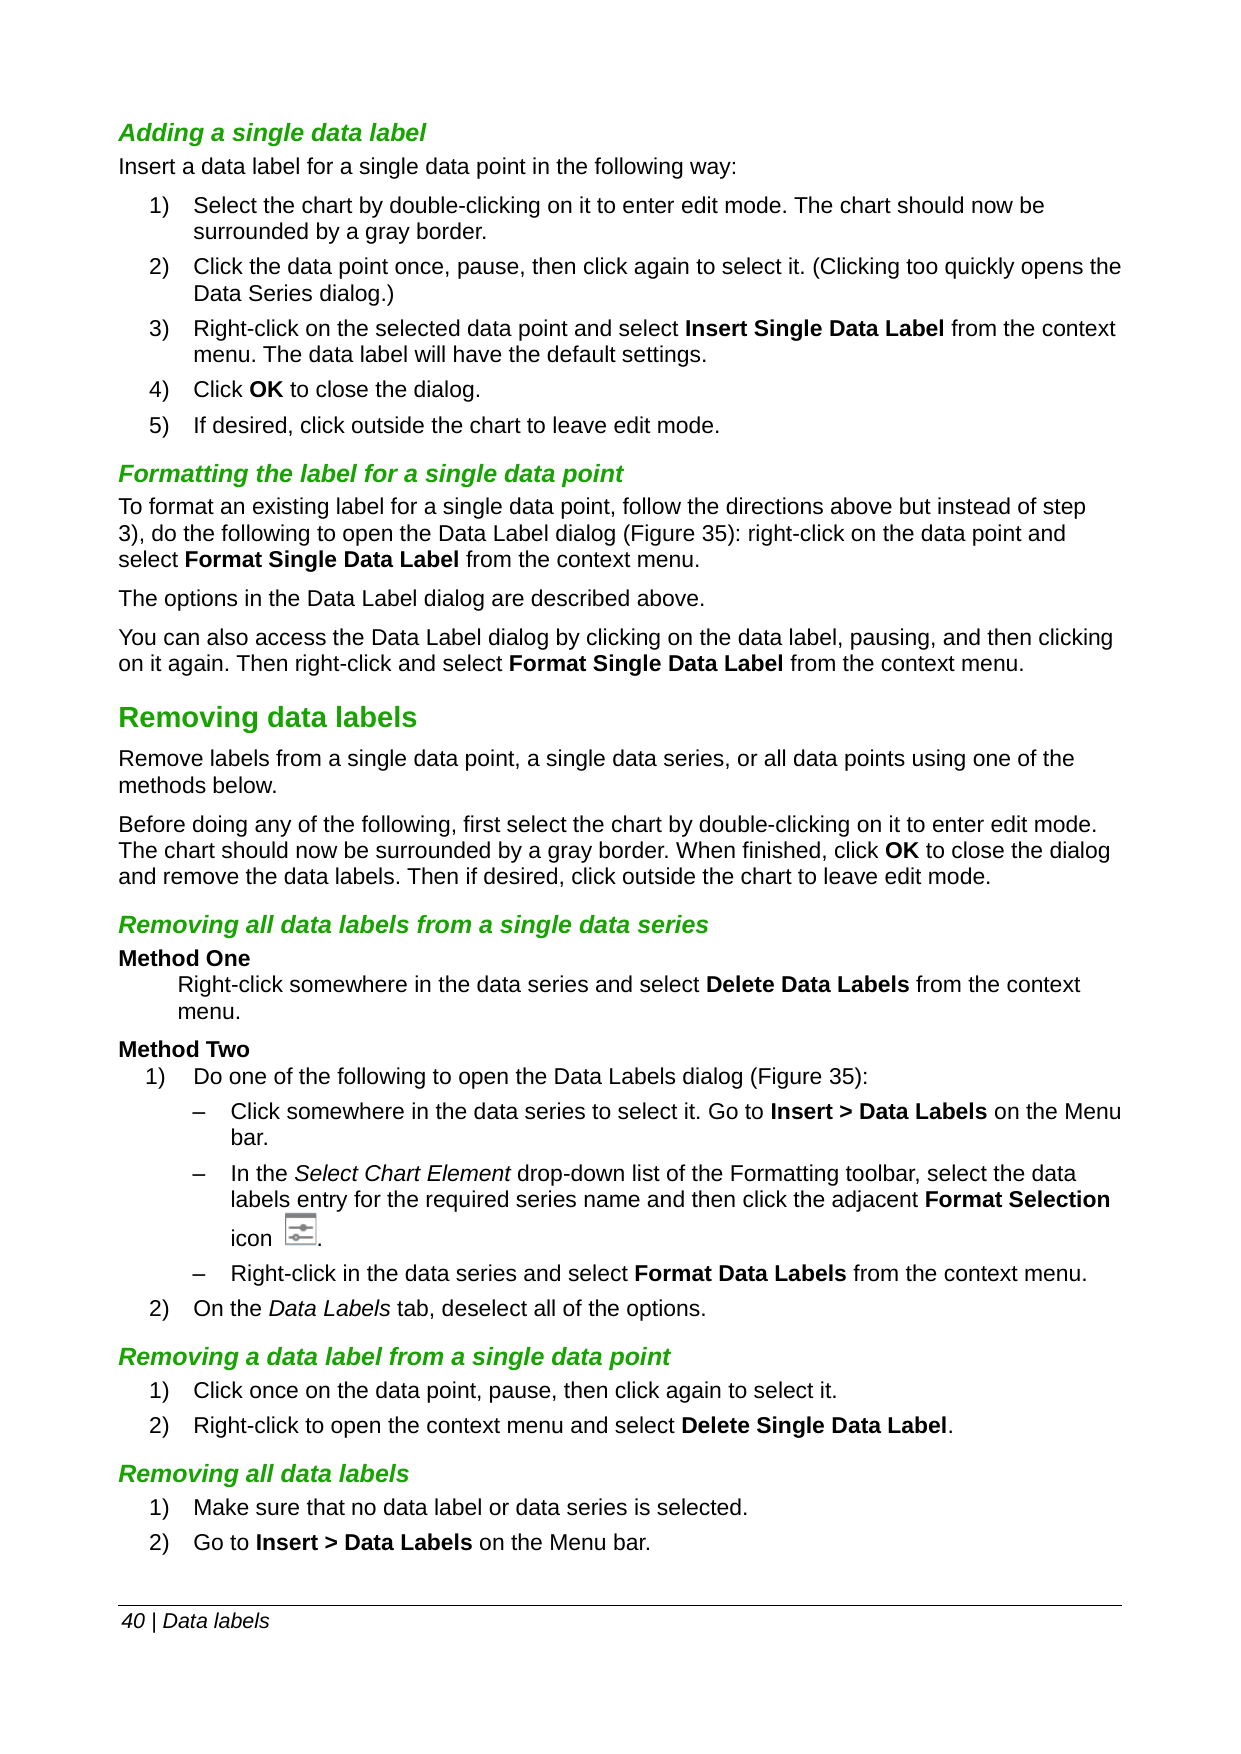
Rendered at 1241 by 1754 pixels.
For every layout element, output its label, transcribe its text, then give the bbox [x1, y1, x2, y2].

list Select the chart by double-clicking on it to enter edit mode. The chart should now be surrounded by a gray border. [169, 192, 1122, 244]
list Click somewhere in the data series to select it. Go to Insert > Data Labels on the Menu bar. [192, 1098, 1122, 1151]
subtitle Removing all data labels [118, 1459, 1122, 1487]
subtitle Removing a data label from a single data point [118, 1342, 1122, 1371]
list Click the data point once, pause, then click again to select it. (Clicking too quickly opens the Data Series dialog.) [169, 253, 1122, 306]
list If desired, click outside the chart to leave edit mode. [169, 412, 1122, 438]
list In the Select Chart Element drop-down list of the Formatting toolbar, select the data labels entry for the required series name and then click the adjacent Format Selection icon . [192, 1159, 1122, 1251]
text To format an existing label for a single data point, follow the directions above but instead of step 3, do the following to open the Data Label dialog (Figure 35): right-click on the data point and select Format Single Data Label from the context menu. [118, 493, 1122, 572]
picture [285, 1212, 317, 1246]
list Do one of the following to open the Data Labels dialog (Figure 35): [165, 1063, 1122, 1089]
subtitle Removing data labels [118, 700, 1122, 733]
text You can also access the Data Label dialog by clicking on the data label, pausing, and then clicking on it again. Then right-click and select Format Single Data Label from the context menu. [118, 624, 1122, 676]
text The options in the Data Label dialog are described above. [118, 585, 1122, 611]
list Click once on the data point, pause, then click again to select it. [169, 1377, 1122, 1403]
text Method One [118, 945, 1122, 971]
list Click OK to close the dialog. [169, 376, 1122, 403]
list Before doing any of the following, first select the chart by double-clicking on it to enter edit mode. The chart should now be surrounded by a gray border. When finished, click OK to close the dialog and remove the data labels. Then if desired, click outside the chart to leave edit mode. [118, 811, 1122, 889]
list Make sure that no data label or data series is selected. [169, 1493, 1122, 1520]
list Go to Insert > Data Labels on the Menu bar. [169, 1529, 1122, 1555]
list Right-click on the selected data point and select Insert Single Data Label from the context menu. The data label will have the default settings. [169, 315, 1122, 367]
text Right-click somewhere in the data series and select Delete Data Labels from the context menu. [177, 971, 1122, 1024]
text Insert a data label for a single data point in the following way: [118, 153, 1122, 179]
list Remove labels from a single data point, a single data series, or all data points using one of the methods below. [118, 745, 1122, 798]
list Right-click in the data series and select Format Data Labels from the context menu. [192, 1260, 1122, 1286]
list On the Data Labels tab, deselect all of the options. [169, 1295, 1122, 1321]
subtitle Formatting the label for a single data point [118, 458, 1122, 487]
subtitle Removing all data labels from a single data series [118, 910, 1122, 939]
list Right-click to open the context menu and select Delete Single Data Label. [169, 1412, 1122, 1438]
text Method Two [118, 1036, 1122, 1063]
subtitle Adding a single data label [118, 118, 1122, 147]
